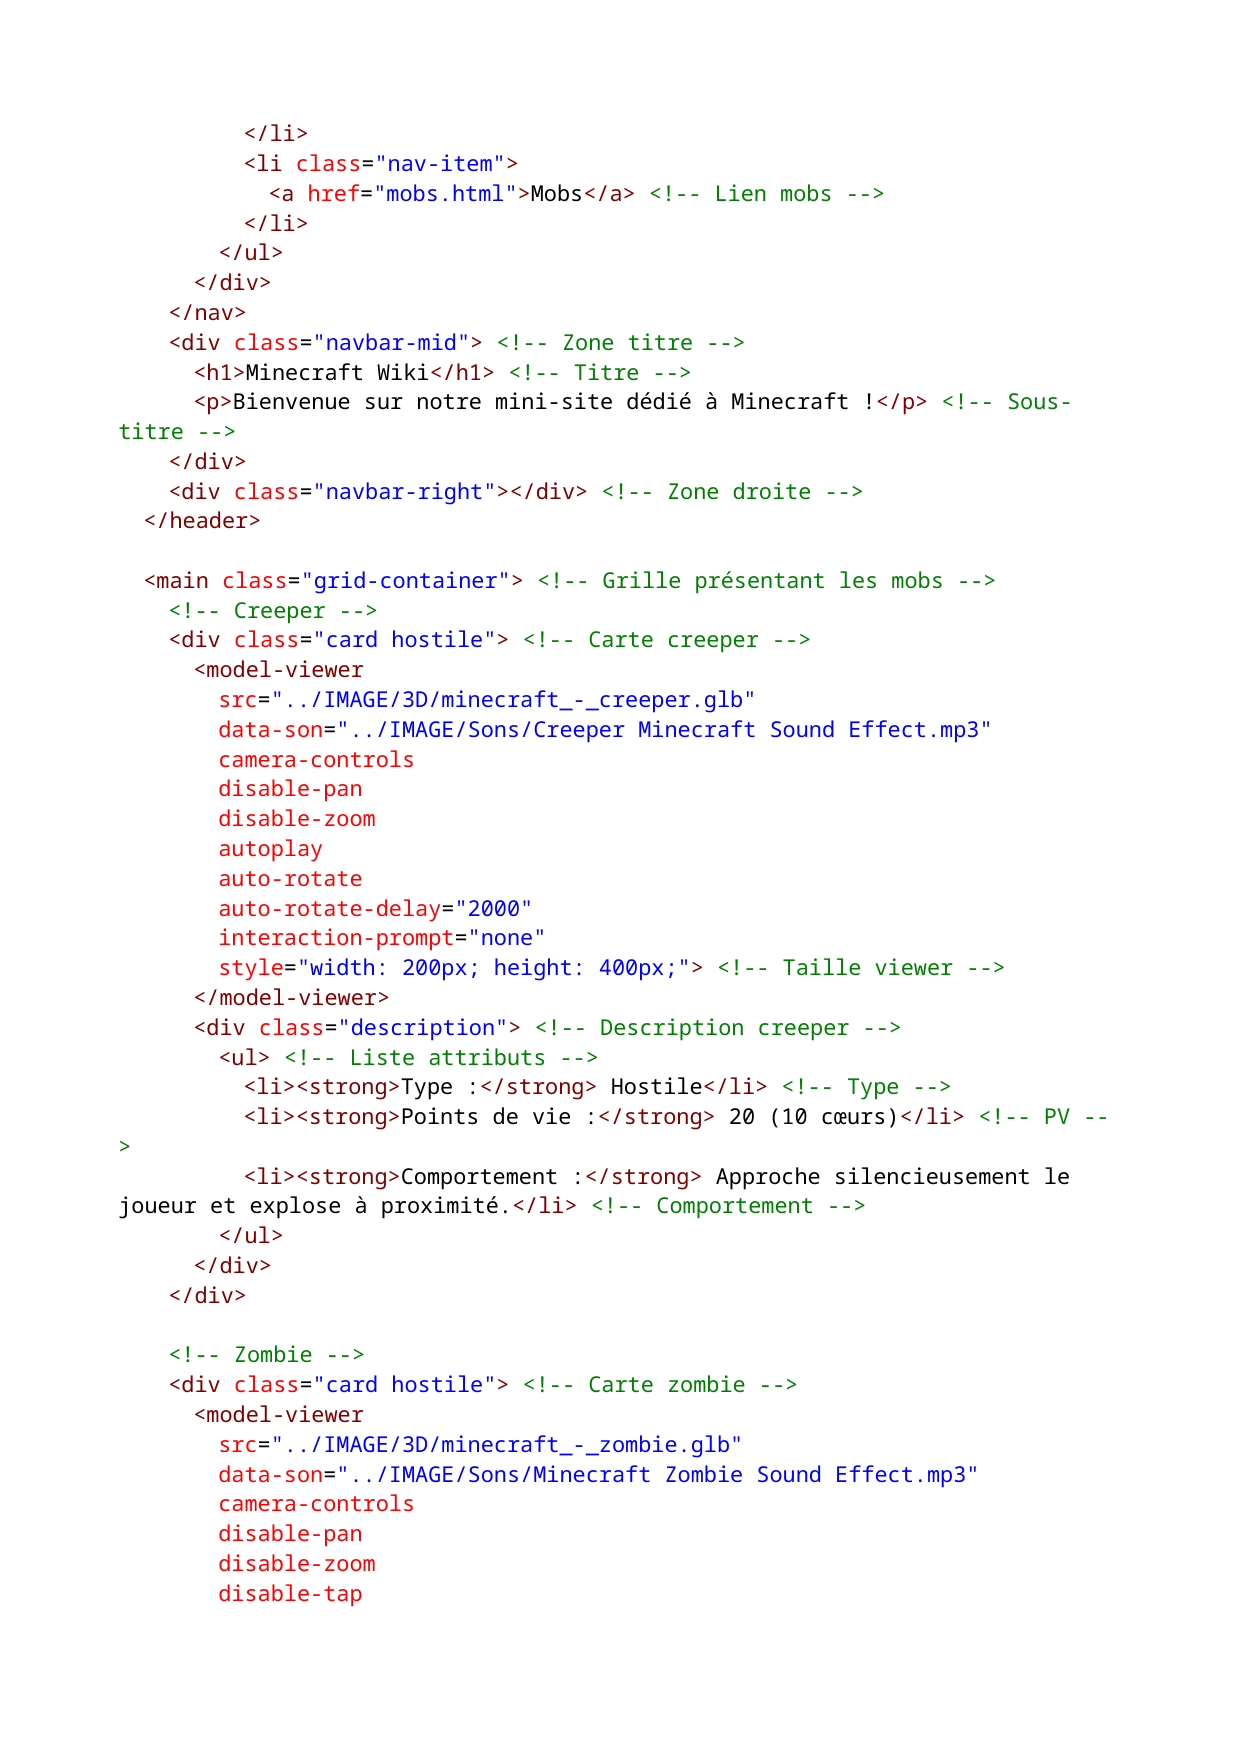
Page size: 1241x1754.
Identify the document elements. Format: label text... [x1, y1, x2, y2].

text <model-viewer [118, 654, 1122, 684]
text autoplay [118, 833, 1122, 863]
text <p>Bienvenue sur notre mini-site dédié à Minecraft !</p> <!-- Sous-titre --> [118, 386, 1122, 446]
text <!-- Creeper --> [118, 595, 1122, 624]
text <div class="card hostile"> <!-- Carte zombie --> [118, 1369, 1122, 1399]
text auto-rotate [118, 863, 1122, 893]
text </model-viewer> [118, 982, 1122, 1012]
text </div> [118, 446, 1122, 476]
text style="width: 200px; height: 400px;"> <!-- Taille viewer --> [118, 952, 1122, 982]
text data-son="../IMAGE/Sons/Minecraft Zombie Sound Effect.mp3" [118, 1458, 1122, 1488]
text interaction-prompt="none" [118, 922, 1122, 952]
text auto-rotate-delay="2000" [118, 893, 1122, 922]
text disable-tap [118, 1578, 1122, 1607]
text </nav> [118, 297, 1122, 327]
text disable-zoom [118, 1548, 1122, 1578]
text <li class="nav-item"> [118, 148, 1122, 178]
text src="../IMAGE/3D/minecraft_-_zombie.glb" [118, 1429, 1122, 1458]
text </header> [118, 505, 1122, 535]
text <li><strong>Type :</strong> Hostile</li> <!-- Type --> [118, 1071, 1122, 1101]
text <div class="navbar-mid"> <!-- Zone titre --> [118, 327, 1122, 356]
text <li><strong>Comportement :</strong> Approche silencieusement le joueur et explose à proximité.</li> <!-- Comportement --> [118, 1161, 1122, 1220]
text </ul> [118, 1220, 1122, 1250]
text </div> [118, 267, 1122, 297]
text <li><strong>Points de vie :</strong> 20 (10 cœurs)</li> <!-- PV --> [118, 1101, 1122, 1161]
text </div> [118, 1250, 1122, 1280]
text </li> [118, 118, 1122, 148]
text </li> [118, 207, 1122, 237]
text disable-pan [118, 773, 1122, 803]
text disable-pan [118, 1518, 1122, 1548]
text src="../IMAGE/3D/minecraft_-_creeper.glb" [118, 684, 1122, 714]
text data-son="../IMAGE/Sons/Creeper Minecraft Sound Effect.mp3" [118, 714, 1122, 744]
text <div class="card hostile"> <!-- Carte creeper --> [118, 624, 1122, 654]
text <div class="description"> <!-- Description creeper --> [118, 1012, 1122, 1042]
text </ul> [118, 237, 1122, 267]
text camera-controls [118, 1488, 1122, 1518]
text <a href="mobs.html">Mobs</a> <!-- Lien mobs --> [118, 178, 1122, 207]
text <h1>Minecraft Wiki</h1> <!-- Titre --> [118, 356, 1122, 386]
text </div> [118, 1280, 1122, 1310]
text <ul> <!-- Liste attributs --> [118, 1042, 1122, 1071]
text disable-zoom [118, 803, 1122, 833]
text camera-controls [118, 744, 1122, 773]
text <div class="navbar-right"></div> <!-- Zone droite --> [118, 476, 1122, 505]
text <!-- Zombie --> [118, 1339, 1122, 1369]
text <model-viewer [118, 1399, 1122, 1429]
text <main class="grid-container"> <!-- Grille présentant les mobs --> [118, 565, 1122, 595]
